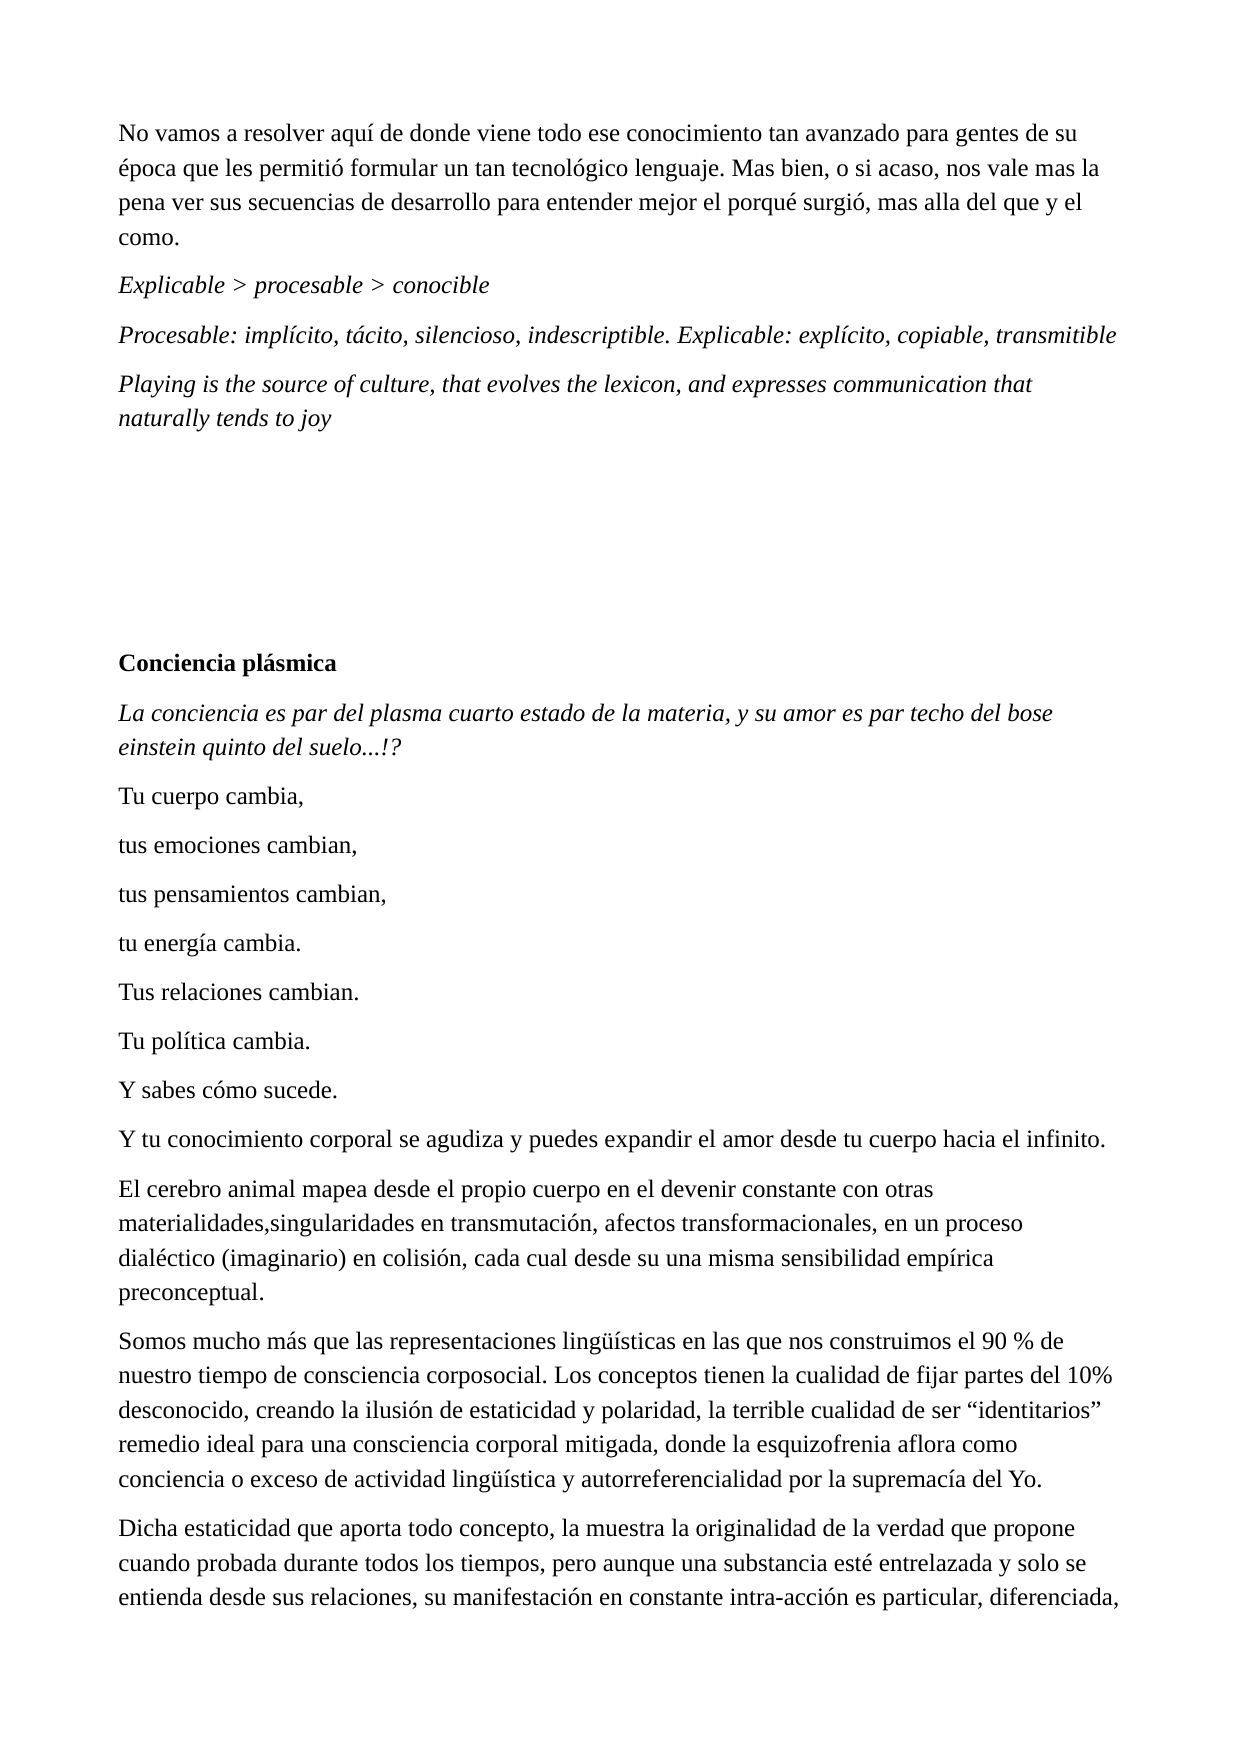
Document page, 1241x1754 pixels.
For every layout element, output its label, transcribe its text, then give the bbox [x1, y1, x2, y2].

text Y sabes cómo sucede. [118, 1076, 1122, 1104]
text Dicha estaticidad que aporta todo concepto, la muestra la originalidad de la verdad que propone cuando probada durante todos los tiempos, pero aunque una substancia esté entrelazada y solo se entienda desde sus relaciones, su manifestación en constante intra-acción es particular, diferenciada, [118, 1513, 1122, 1611]
text Procesable: implícito, tácito, silencioso, indescriptible. Explicable: explícito, copiable, transmitible [118, 320, 1122, 348]
text Explicable > procesable > conocible [118, 271, 1122, 299]
text No vamos a resolver aquí de donde viene todo ese conocimiento tan avanzado para gentes de su época que les permitió formular un tan tecnológico lenguaje. Mas bien, o si acaso, nos vale mas la pena ver sus secuencias de desarrollo para entender mejor el porqué surgió, mas alla del que y el como. [118, 118, 1122, 250]
text Playing is the source of culture, that evolves the lexicon, and expresses communication that naturally tends to joy [118, 369, 1122, 432]
text Tu cuerpo cambia, [118, 781, 1122, 810]
text Tu política cambia. [118, 1026, 1122, 1055]
text tus emociones cambian, [118, 830, 1122, 859]
text Y tu conocimiento corporal se agudiza y puedes expandir el amor desde tu cuerpo hacia el infinito. [118, 1124, 1122, 1153]
text La conciencia es par del plasma cuarto estado de la materia, y su amor es par techo del bose einstein quinto del suelo...!? [118, 698, 1122, 761]
text Somos mucho más que las representaciones lingüísticas en las que nos construimos el 90 % de nuestro tiempo de consciencia corposocial. Los conceptos tienen la cualidad de fijar partes del 10% desconocido, creando la ilusión de estaticidad y polaridad, la terrible cualidad de ser “identitarios” remedio ideal para una consciencia corporal mitigada, donde la esquizofrenia aflora como conciencia o exceso de actividad lingüística y autorreferencialidad por la supremacía del Yo. [118, 1326, 1122, 1493]
text tu energía cambia. [118, 928, 1122, 957]
text Tus relaciones cambian. [118, 977, 1122, 1006]
text tus pensamientos cambian, [118, 879, 1122, 908]
text Conciencia plásmica [118, 648, 1122, 677]
text El cerebro animal mapea desde el propio cuerpo en el devenir constante con otras materialidades,singularidades en transmutación, afectos transformacionales, en un proceso dialéctico (imaginario) en colisión, cada cual desde su una misma sensibilidad empírica preconceptual. [118, 1174, 1122, 1306]
